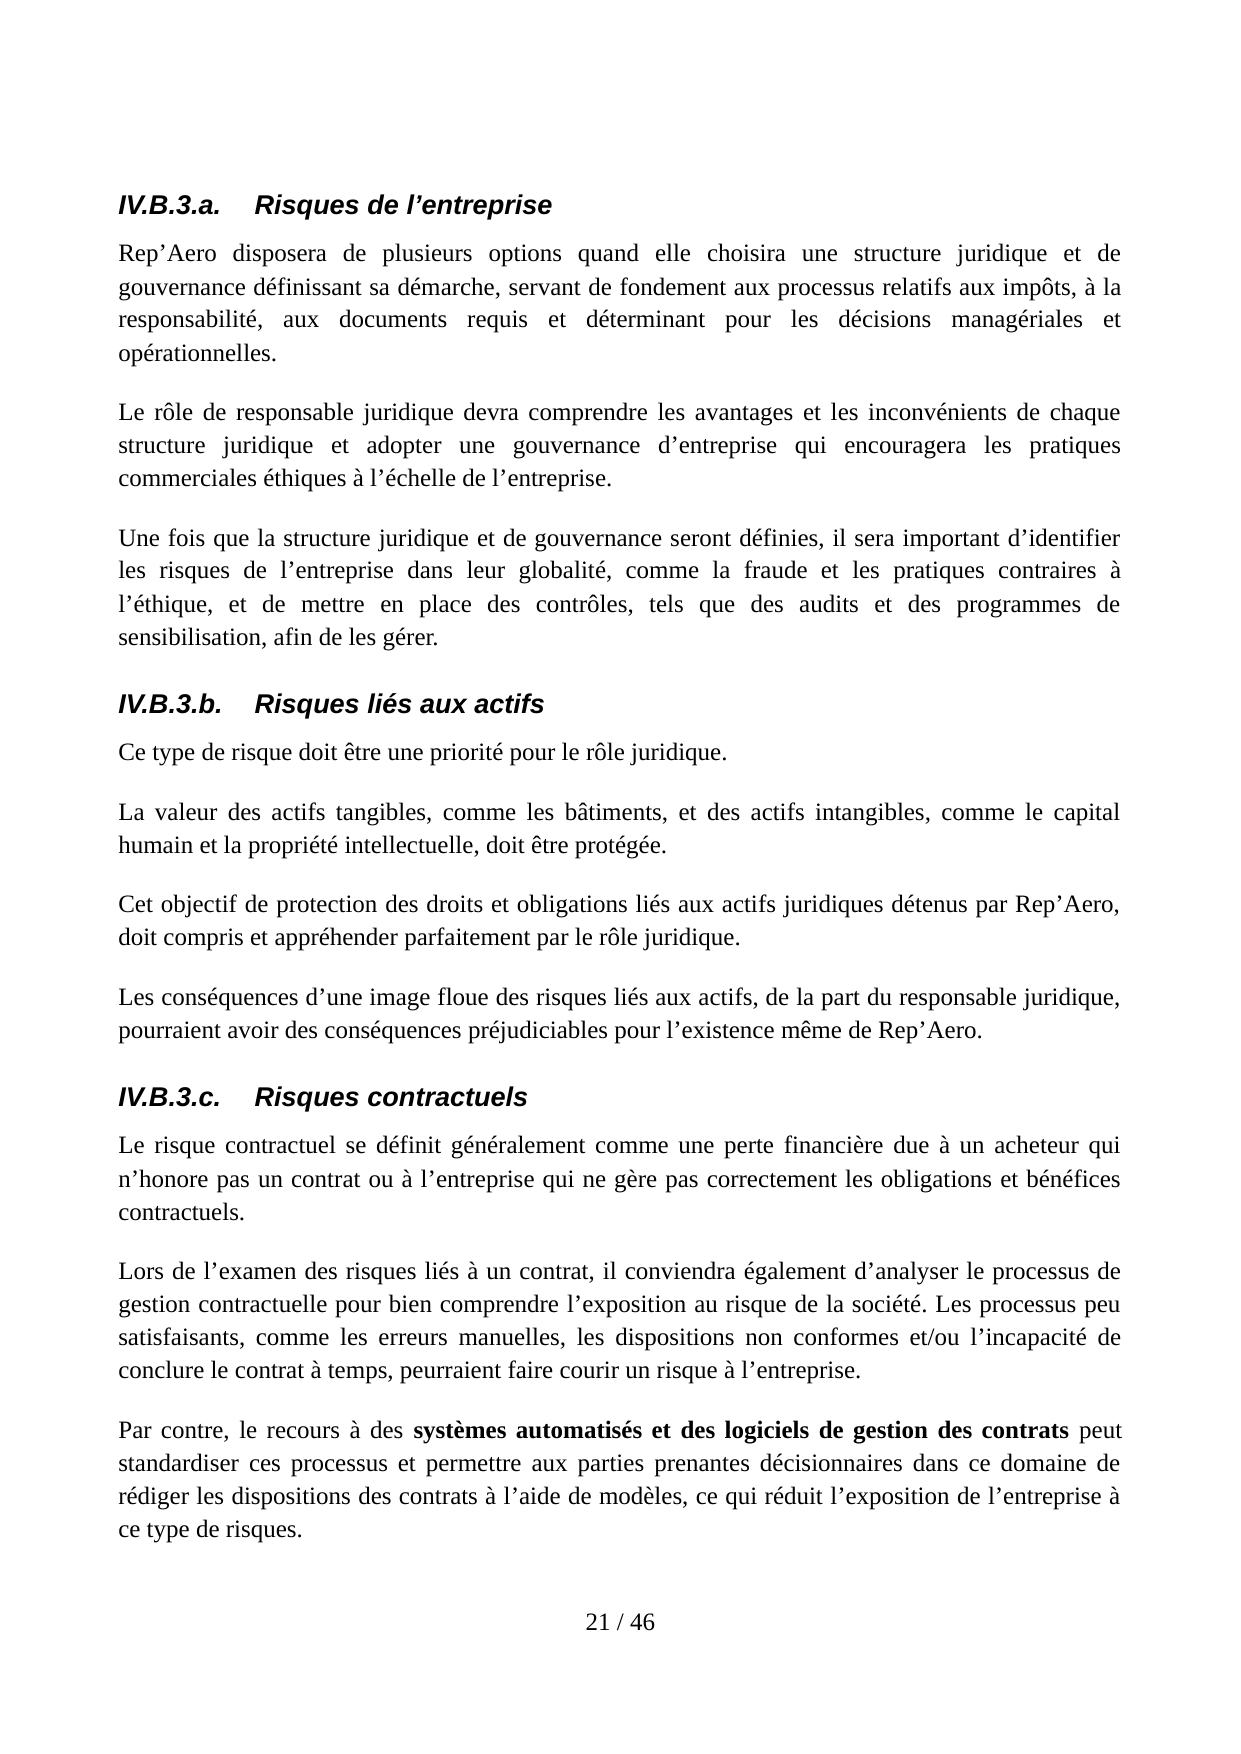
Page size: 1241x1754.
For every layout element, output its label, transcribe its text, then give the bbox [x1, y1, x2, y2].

text Par contre, le recours à des systèmes automatisés et des logiciels de gestion des contrats peut standardiser ces processus et permettre aux parties prenantes décisionnaires dans ce domaine de rédiger les dispositions des contrats à l’aide de modèles, ce qui réduit l’exposition de l’entreprise à ce type de risques. [118, 1415, 1122, 1542]
subtitle Risques contractuels [118, 1081, 1122, 1112]
text Rep’Aero disposera de plusieurs options quand elle choisira une structure juridique et de gouvernance définissant sa démarche, servant de fondement aux processus relatifs aux impôts, à la responsabilité, aux documents requis et déterminant pour les décisions managériales et opérationnelles. [118, 238, 1122, 366]
text Cet objectif de protection des droits et obligations liés aux actifs juridiques détenus par Rep’Aero, doit compris et appréhender parfaitement par le rôle juridique. [118, 889, 1122, 951]
text Le rôle de responsable juridique devra comprendre les avantages et les inconvénients de chaque structure juridique et adopter une gouvernance d’entreprise qui encouragera les pratiques commerciales éthiques à l’échelle de l’entreprise. [118, 397, 1122, 492]
text La valeur des actifs tangibles, comme les bâtiments, et des actifs intangibles, comme le capital humain et la propriété intellectuelle, doit être protégée. [118, 797, 1122, 859]
text Le risque contractuel se définit généralement comme une perte financière due à un acheteur qui n’honore pas un contrat ou à l’entreprise qui ne gère pas correctement les obligations et bénéfices contractuels. [118, 1131, 1122, 1225]
text Les conséquences d’une image floue des risques liés aux actifs, de la part du responsable juridique, pourraient avoir des conséquences préjudiciables pour l’existence même de Rep’Aero. [118, 982, 1122, 1044]
text Une fois que la structure juridique et de gouvernance seront définies, il sera important d’identifier les risques de l’entreprise dans leur globalité, comme la fraude et les pratiques contraires à l’éthique, et de mettre en place des contrôles, tels que des audits et des programmes de sensibilisation, afin de les gérer. [118, 523, 1122, 650]
text Lors de l’examen des risques liés à un contrat, il conviendra également d’analyser le processus de gestion contractuelle pour bien comprendre l’exposition au risque de la société. Les processus peu satisfaisants, comme les erreurs manuelles, les dispositions non conformes et/ou l’incapacité de conclure le contrat à temps, peurraient faire courir un risque à l’entreprise. [118, 1256, 1122, 1384]
subtitle Risques liés aux actifs [118, 688, 1122, 719]
text Ce type de risque doit être une priorité pour le rôle juridique. [118, 737, 1122, 766]
subtitle Risques de l’entreprise [118, 189, 1122, 220]
